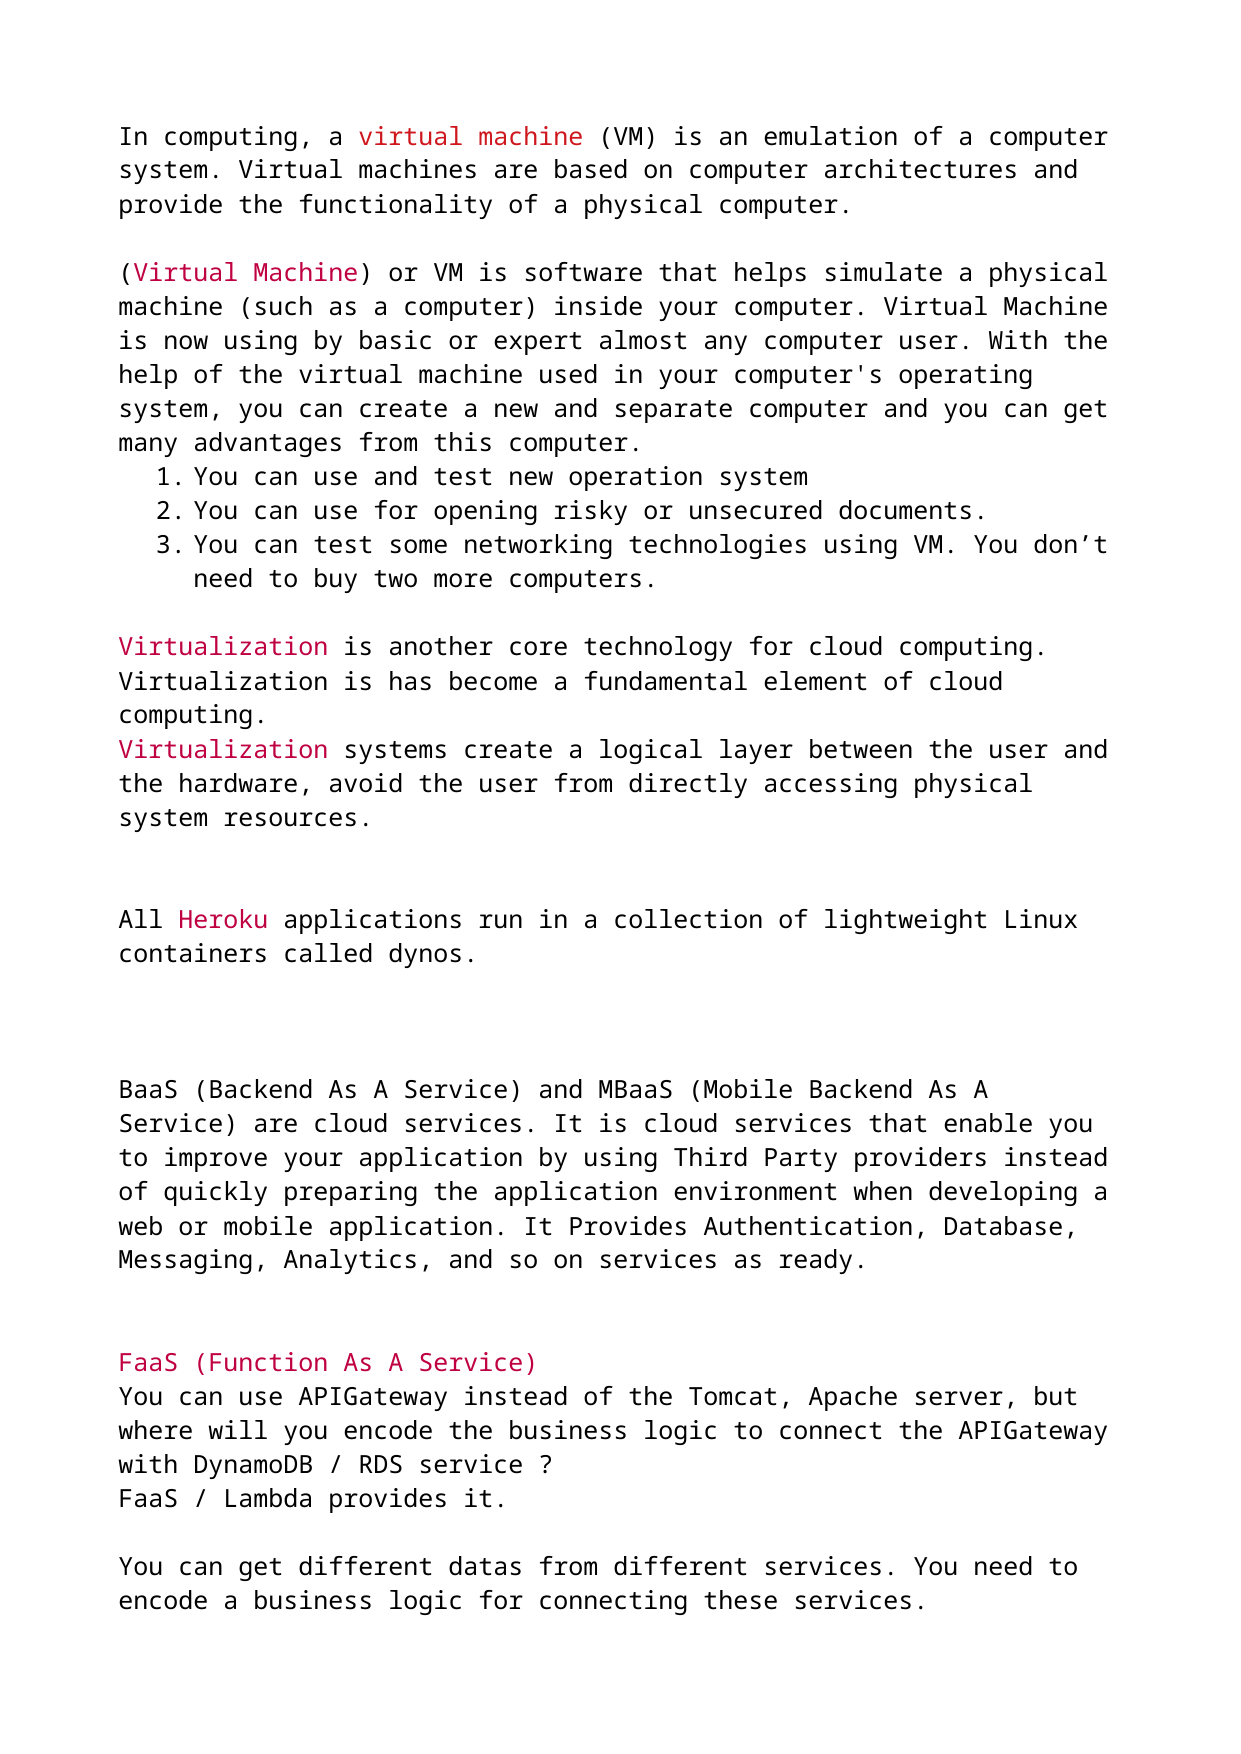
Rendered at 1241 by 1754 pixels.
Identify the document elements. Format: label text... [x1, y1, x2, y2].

text BaaS (Backend As A Service) and MBaaS (Mobile Backend As A Service) are cloud services. It is cloud services that enable you to improve your application by using Third Party providers instead of quickly preparing the application environment when developing a web or mobile application. It Provides Authentication, Database, Messaging, Analytics, and so on services as ready. [118, 1072, 1122, 1276]
text (Virtual Machine) or VM is software that helps simulate a physical machine (such as a computer) inside your computer. Virtual Machine is now using by basic or expert almost any computer user. With the help of the virtual machine used in your computer's operating system, you can create a new and separate computer and you can get many advantages from this computer. [118, 254, 1122, 459]
text You can use APIGateway instead of the Tomcat, Apache server, but where will you encode the business logic to connect the APIGateway with DynamoDB / RDS service ? [118, 1378, 1122, 1481]
text All Heroku applications run in a collection of lightweight Linux containers called dynos. [118, 902, 1122, 970]
list You can use and test new operation system [156, 459, 1122, 493]
list You can test some networking technologies using VM. You don’t need to buy two more computers. [156, 527, 1122, 595]
text Virtualization is another core technology for cloud computing. Virtualization is has become a fundamental element of cloud computing. [118, 629, 1122, 731]
list You can use for opening risky or unsecured documents. [156, 493, 1122, 527]
text Virtualization systems create a logical layer between the user and the hardware, avoid the user from directly accessing physical system resources. [118, 731, 1122, 833]
text FaaS (Function As A Service) [118, 1344, 1122, 1378]
text FaaS / Lambda provides it. [118, 1481, 1122, 1515]
text In computing, a virtual machine (VM) is an emulation of a computer system. Virtual machines are based on computer architectures and provide the functionality of a physical computer. [118, 118, 1122, 220]
text You can get different datas from different services. You need to encode a business logic for connecting these services. [118, 1549, 1122, 1617]
